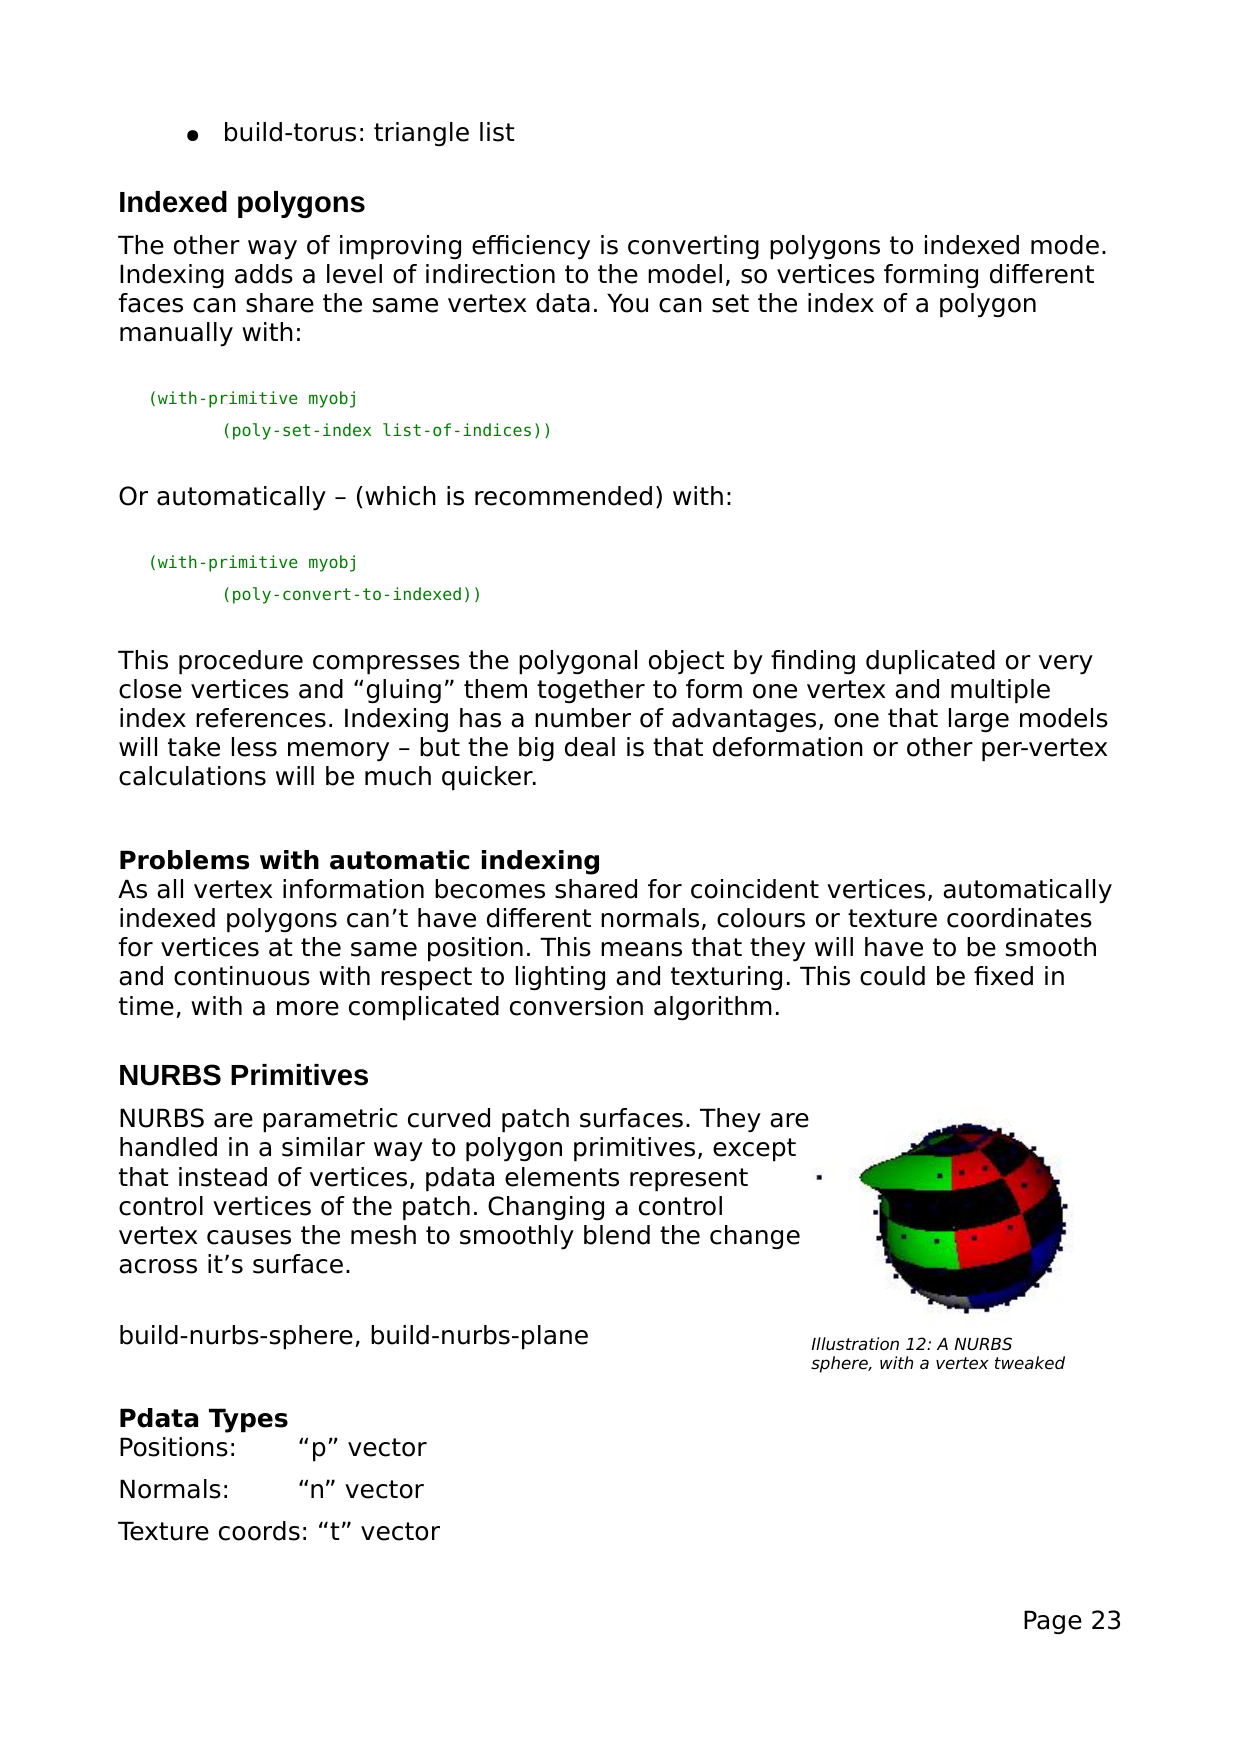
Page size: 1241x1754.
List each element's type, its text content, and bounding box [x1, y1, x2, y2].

text As all vertex information becomes shared for coincident vertices, automatically indexed polygons can’t have different normals, colours or texture coordinates for vertices at the same position. This means that they will have to be smooth and continuous with respect to lighting and texturing. This could be fixed in time, with a more complicated conversion algorithm. [118, 875, 1122, 1021]
text Normals: “n” vector [118, 1475, 1122, 1504]
text (with-primitive myobj [148, 553, 1122, 572]
picture [811, 1107, 1074, 1335]
text (poly-set-index list-of-indices)) [148, 421, 1122, 440]
text Texture coords: “t” vector [118, 1517, 1122, 1546]
text build-nurbs-sphere, build-nurbs-plane [118, 1321, 811, 1350]
text Pdata Types [118, 1404, 1122, 1433]
text Positions: “p” vector [118, 1433, 1122, 1463]
subtitle Indexed polygons [118, 185, 1122, 218]
list build-torus: triangle list [185, 118, 1122, 147]
text (poly-convert-to-indexed)) [148, 585, 1122, 604]
text (with-primitive myobj [148, 389, 1122, 408]
subtitle NURBS Primitives [118, 1058, 1122, 1092]
text [1073, 1321, 1122, 1350]
text Or automatically – (which is recommended) with: [118, 482, 1122, 511]
text Illustration 12: A NURBS sphere, with a vertex tweaked [811, 1335, 1073, 1373]
text NURBS are parametric curved patch surfaces. They are handled in a similar way to polygon primitives, except that instead of vertices, pdata elements represent control vertices of the patch. Changing a control vertex causes the mesh to smoothly blend the change across it’s surface. [118, 1095, 1122, 1279]
text Problems with automatic indexing [118, 846, 1122, 875]
text This procedure compresses the polygonal object by finding duplicated or very close vertices and “gluing” them together to form one vertex and multiple index references. Indexing has a number of advantages, one that large models will take less memory – but the big deal is that deformation or other per-vertex calculations will be much quicker. [118, 646, 1122, 792]
text The other way of improving efficiency is converting polygons to indexed mode. Indexing adds a level of indirection to the model, so vertices forming different faces can share the same vertex data. You can set the index of a polygon manually with: [118, 231, 1122, 347]
